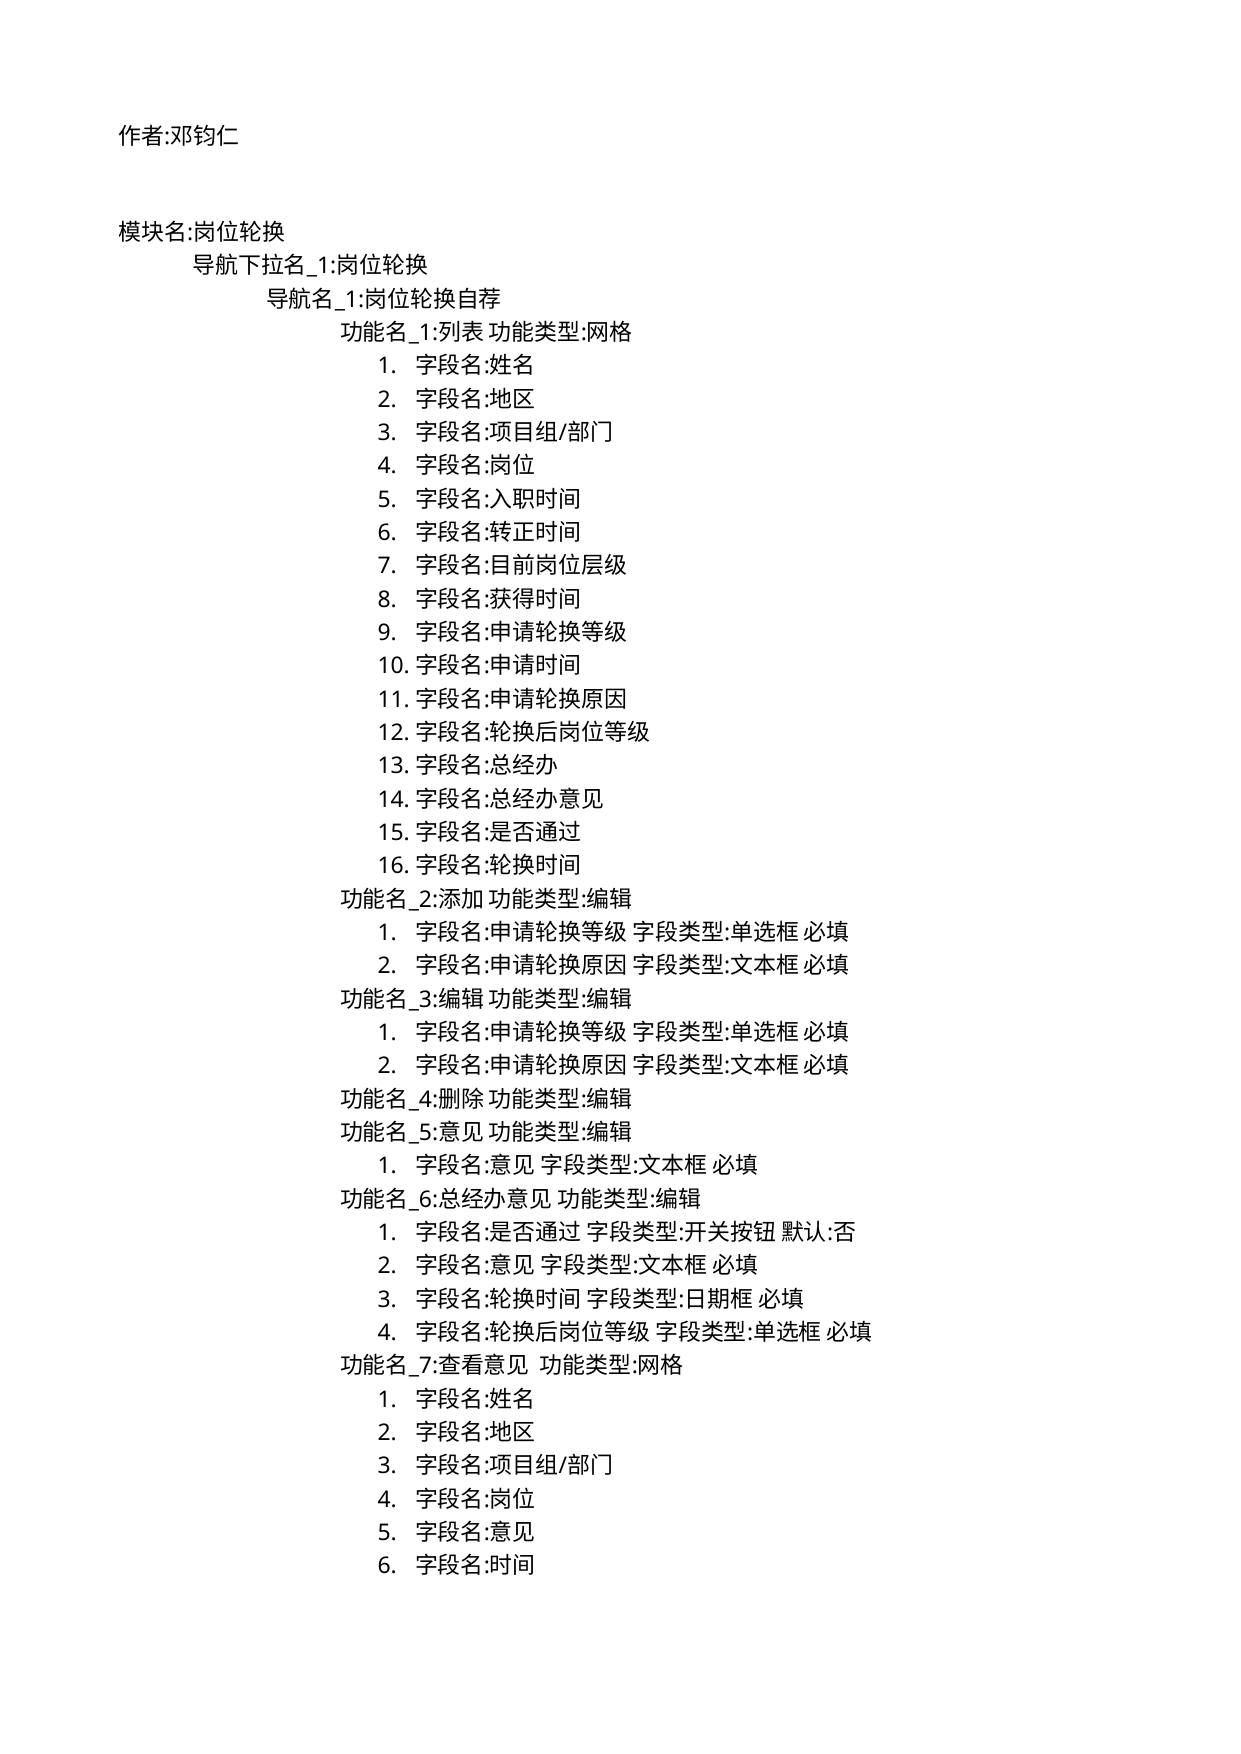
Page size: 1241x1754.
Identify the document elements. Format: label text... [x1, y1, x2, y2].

list 字段名:获得时间 [377, 581, 1122, 614]
list 字段名:申请轮换等级 [377, 614, 1122, 647]
list 字段名:时间 [377, 1547, 1122, 1581]
text 功能名_4:删除 功能类型:编辑 [118, 1081, 1122, 1114]
list 字段名:总经办意见 [377, 781, 1122, 814]
list 字段名:转正时间 [377, 514, 1122, 547]
text 功能名_6:总经办意见 功能类型:编辑 [118, 1181, 1122, 1214]
list 字段名:姓名 [377, 347, 1122, 381]
list 字段名:项目组/部门 [377, 414, 1122, 447]
list 字段名:申请轮换等级 字段类型:单选框 必填 [377, 914, 1122, 947]
text 功能名_7:查看意见 功能类型:网格 [118, 1347, 1122, 1381]
list 字段名:轮换后岗位等级 字段类型:单选框 必填 [377, 1314, 1122, 1347]
text 功能名_3:编辑 功能类型:编辑 [118, 981, 1122, 1014]
list 字段名:总经办 [377, 747, 1122, 781]
list 字段名:申请轮换等级 字段类型:单选框 必填 [377, 1014, 1122, 1047]
list 字段名:岗位 [377, 1481, 1122, 1514]
list 字段名:轮换时间 [377, 847, 1122, 881]
list 字段名:入职时间 [377, 481, 1122, 514]
text 作者:邓钧仁 [118, 118, 1122, 151]
list 字段名:轮换后岗位等级 [377, 714, 1122, 747]
list 字段名:是否通过 字段类型:开关按钮 默认:否 [377, 1214, 1122, 1247]
list 字段名:申请时间 [377, 647, 1122, 681]
text 功能名_5:意见 功能类型:编辑 [118, 1114, 1122, 1147]
list 字段名:岗位 [377, 447, 1122, 481]
list 字段名:轮换时间 字段类型:日期框 必填 [377, 1281, 1122, 1314]
list 字段名:申请轮换原因 字段类型:文本框 必填 [377, 947, 1122, 981]
text 导航名_1:岗位轮换自荐 [118, 281, 1122, 314]
list 字段名:地区 [377, 381, 1122, 414]
text 模块名:岗位轮换 [118, 214, 1122, 247]
list 字段名:是否通过 [377, 814, 1122, 847]
list 字段名:地区 [377, 1414, 1122, 1447]
list 字段名:项目组/部门 [377, 1447, 1122, 1481]
text 导航下拉名_1:岗位轮换 [118, 247, 1122, 281]
list 字段名:意见 字段类型:文本框 必填 [377, 1247, 1122, 1281]
list 字段名:姓名 [377, 1381, 1122, 1414]
list 字段名:申请轮换原因 [377, 681, 1122, 714]
text 功能名_1:列表 功能类型:网格 [118, 314, 1122, 347]
list 字段名:意见 字段类型:文本框 必填 [377, 1147, 1122, 1181]
text 功能名_2:添加 功能类型:编辑 [118, 881, 1122, 914]
list 字段名:目前岗位层级 [377, 547, 1122, 581]
list 字段名:意见 [377, 1514, 1122, 1547]
list 字段名:申请轮换原因 字段类型:文本框 必填 [377, 1047, 1122, 1081]
